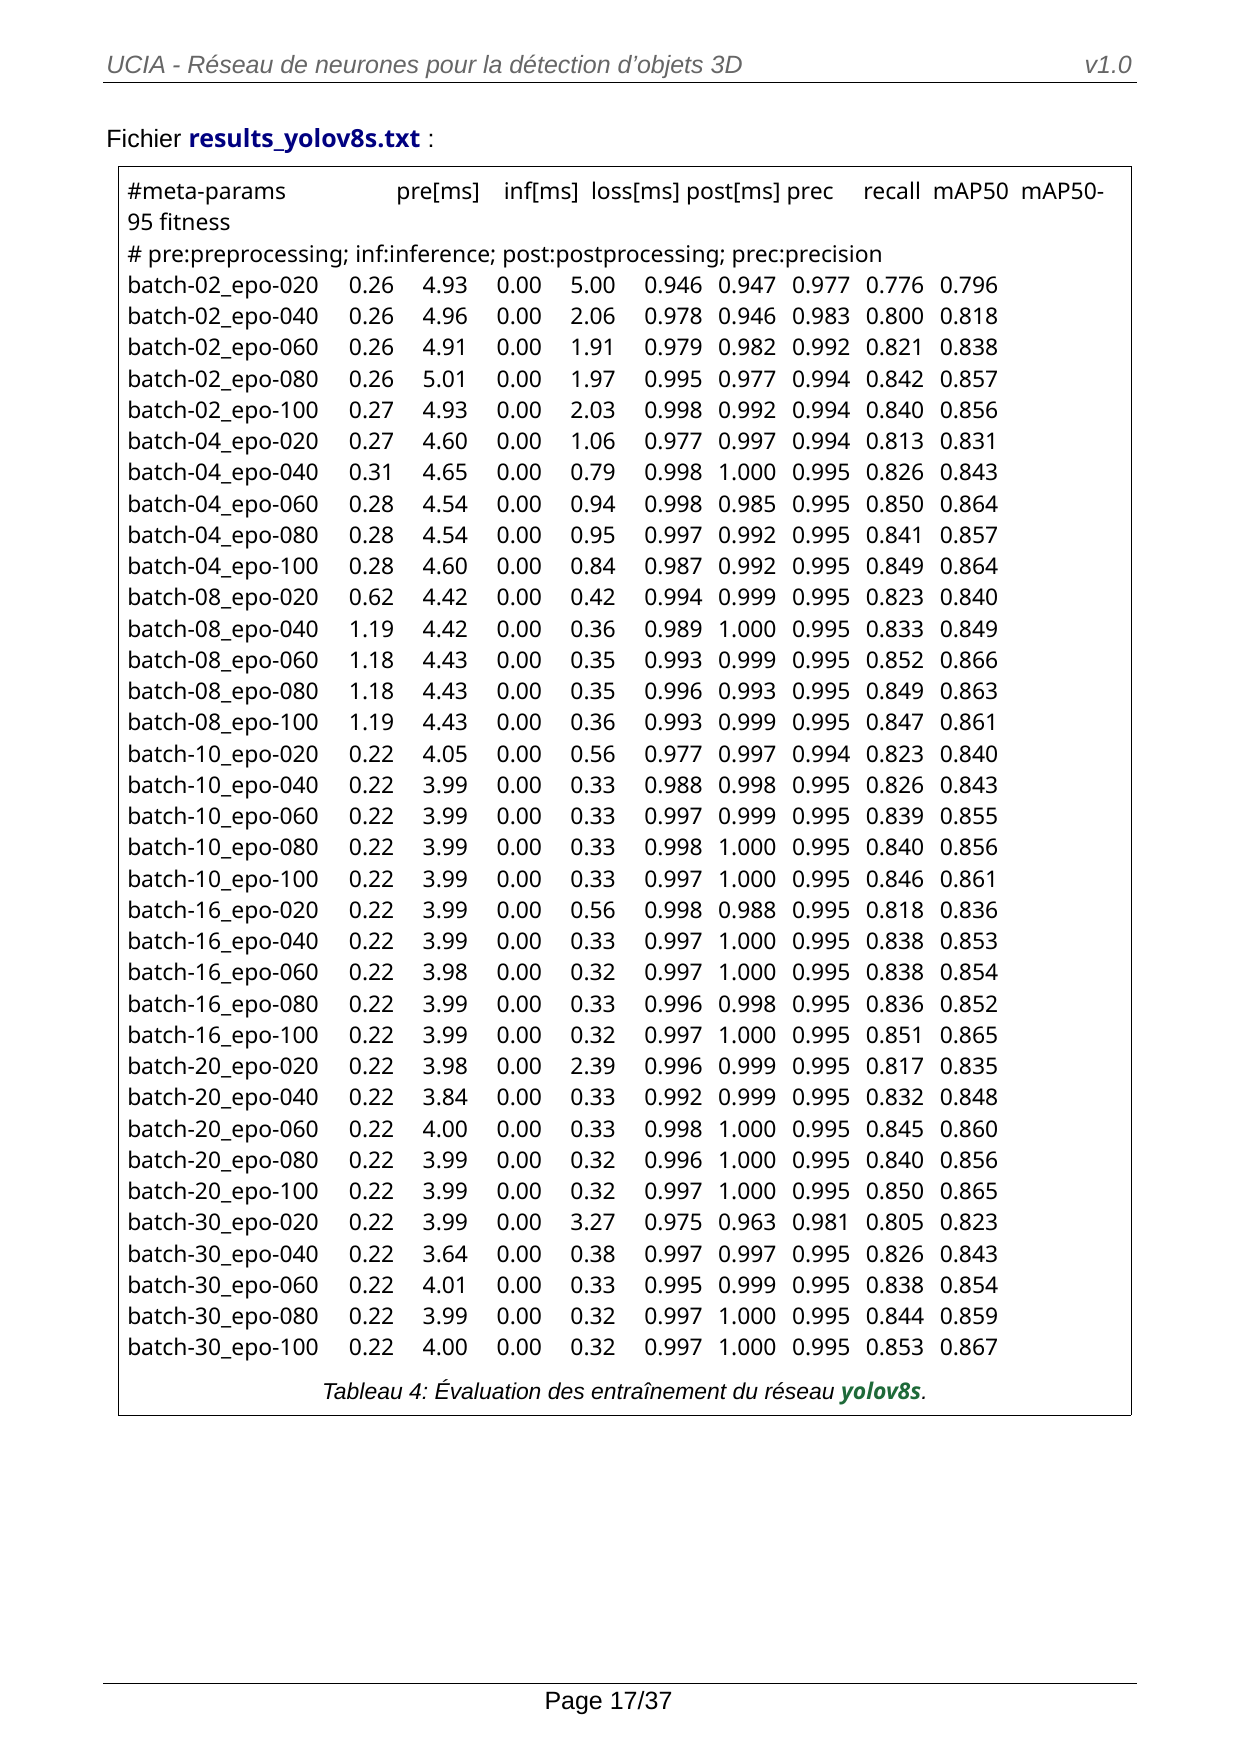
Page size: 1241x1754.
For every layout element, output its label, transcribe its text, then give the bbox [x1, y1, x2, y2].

text batch-20_epo-100 0.22 3.99 0.00 0.32 0.997 1.000 0.995 0.850 0.865 [127, 1175, 1122, 1206]
text batch-04_epo-100 0.28 4.60 0.00 0.84 0.987 0.992 0.995 0.849 0.864 [127, 550, 1122, 581]
text batch-20_epo-080 0.22 3.99 0.00 0.32 0.996 1.000 0.995 0.840 0.856 [127, 1144, 1122, 1175]
text batch-08_epo-020 0.62 4.42 0.00 0.42 0.994 0.999 0.995 0.823 0.840 [127, 581, 1122, 613]
text # pre:preprocessing; inf:inference; post:postprocessing; prec:precision [127, 238, 1122, 269]
text batch-04_epo-080 0.28 4.54 0.00 0.95 0.997 0.992 0.995 0.841 0.857 [127, 519, 1122, 550]
text batch-20_epo-020 0.22 3.98 0.00 2.39 0.996 0.999 0.995 0.817 0.835 [127, 1050, 1122, 1081]
text batch-20_epo-060 0.22 4.00 0.00 0.33 0.998 1.000 0.995 0.845 0.860 [127, 1113, 1122, 1144]
text batch-16_epo-020 0.22 3.99 0.00 0.56 0.998 0.988 0.995 0.818 0.836 [127, 894, 1122, 925]
text batch-02_epo-100 0.27 4.93 0.00 2.03 0.998 0.992 0.994 0.840 0.856 [127, 394, 1122, 425]
text batch-10_epo-080 0.22 3.99 0.00 0.33 0.998 1.000 0.995 0.840 0.856 [127, 831, 1122, 863]
text batch-04_epo-020 0.27 4.60 0.00 1.06 0.977 0.997 0.994 0.813 0.831 [127, 425, 1122, 456]
text batch-16_epo-100 0.22 3.99 0.00 0.32 0.997 1.000 0.995 0.851 0.865 [127, 1019, 1122, 1050]
text batch-30_epo-020 0.22 3.99 0.00 3.27 0.975 0.963 0.981 0.805 0.823 [127, 1206, 1122, 1238]
text batch-30_epo-060 0.22 4.01 0.00 0.33 0.995 0.999 0.995 0.838 0.854 [127, 1269, 1122, 1300]
text batch-02_epo-060 0.26 4.91 0.00 1.91 0.979 0.982 0.992 0.821 0.838 [127, 331, 1122, 363]
text batch-20_epo-040 0.22 3.84 0.00 0.33 0.992 0.999 0.995 0.832 0.848 [127, 1081, 1122, 1113]
text batch-04_epo-060 0.28 4.54 0.00 0.94 0.998 0.985 0.995 0.850 0.864 [127, 488, 1122, 519]
text batch-02_epo-080 0.26 5.01 0.00 1.97 0.995 0.977 0.994 0.842 0.857 [127, 363, 1122, 394]
text batch-08_epo-100 1.19 4.43 0.00 0.36 0.993 0.999 0.995 0.847 0.861 [127, 706, 1122, 738]
text batch-08_epo-040 1.19 4.42 0.00 0.36 0.989 1.000 0.995 0.833 0.849 [127, 613, 1122, 644]
text #meta-params pre[ms] inf[ms] loss[ms] post[ms] prec recall mAP50 mAP50-95 fitness [127, 175, 1122, 238]
text batch-16_epo-040 0.22 3.99 0.00 0.33 0.997 1.000 0.995 0.838 0.853 [127, 925, 1122, 956]
text batch-30_epo-080 0.22 3.99 0.00 0.32 0.997 1.000 0.995 0.844 0.859 [127, 1300, 1122, 1331]
text batch-10_epo-100 0.22 3.99 0.00 0.33 0.997 1.000 0.995 0.846 0.861 [127, 863, 1122, 894]
text batch-10_epo-060 0.22 3.99 0.00 0.33 0.997 0.999 0.995 0.839 0.855 [127, 800, 1122, 831]
text batch-02_epo-040 0.26 4.96 0.00 2.06 0.978 0.946 0.983 0.800 0.818 [127, 300, 1122, 331]
text batch-02_epo-020 0.26 4.93 0.00 5.00 0.946 0.947 0.977 0.776 0.796 [127, 269, 1122, 300]
text batch-16_epo-060 0.22 3.98 0.00 0.32 0.997 1.000 0.995 0.838 0.854 [127, 956, 1122, 988]
text batch-08_epo-060 1.18 4.43 0.00 0.35 0.993 0.999 0.995 0.852 0.866 [127, 644, 1122, 675]
text batch-04_epo-040 0.31 4.65 0.00 0.79 0.998 1.000 0.995 0.826 0.843 [127, 456, 1122, 488]
text batch-16_epo-080 0.22 3.99 0.00 0.33 0.996 0.998 0.995 0.836 0.852 [127, 988, 1122, 1019]
text batch-30_epo-100 0.22 4.00 0.00 0.32 0.997 1.000 0.995 0.853 0.867 [127, 1331, 1122, 1363]
text batch-30_epo-040 0.22 3.64 0.00 0.38 0.997 0.997 0.995 0.826 0.843 [127, 1238, 1122, 1269]
text batch-10_epo-040 0.22 3.99 0.00 0.33 0.988 0.998 0.995 0.826 0.843 [127, 769, 1122, 800]
text batch-08_epo-080 1.18 4.43 0.00 0.35 0.996 0.993 0.995 0.849 0.863 [127, 675, 1122, 706]
text Tableau 4: Évaluation des entraînement du réseau yolov8s. [127, 1375, 1122, 1406]
text Fichier results_yolov8s.txt : [106, 120, 1134, 154]
text batch-10_epo-020 0.22 4.05 0.00 0.56 0.977 0.997 0.994 0.823 0.840 [127, 738, 1122, 769]
